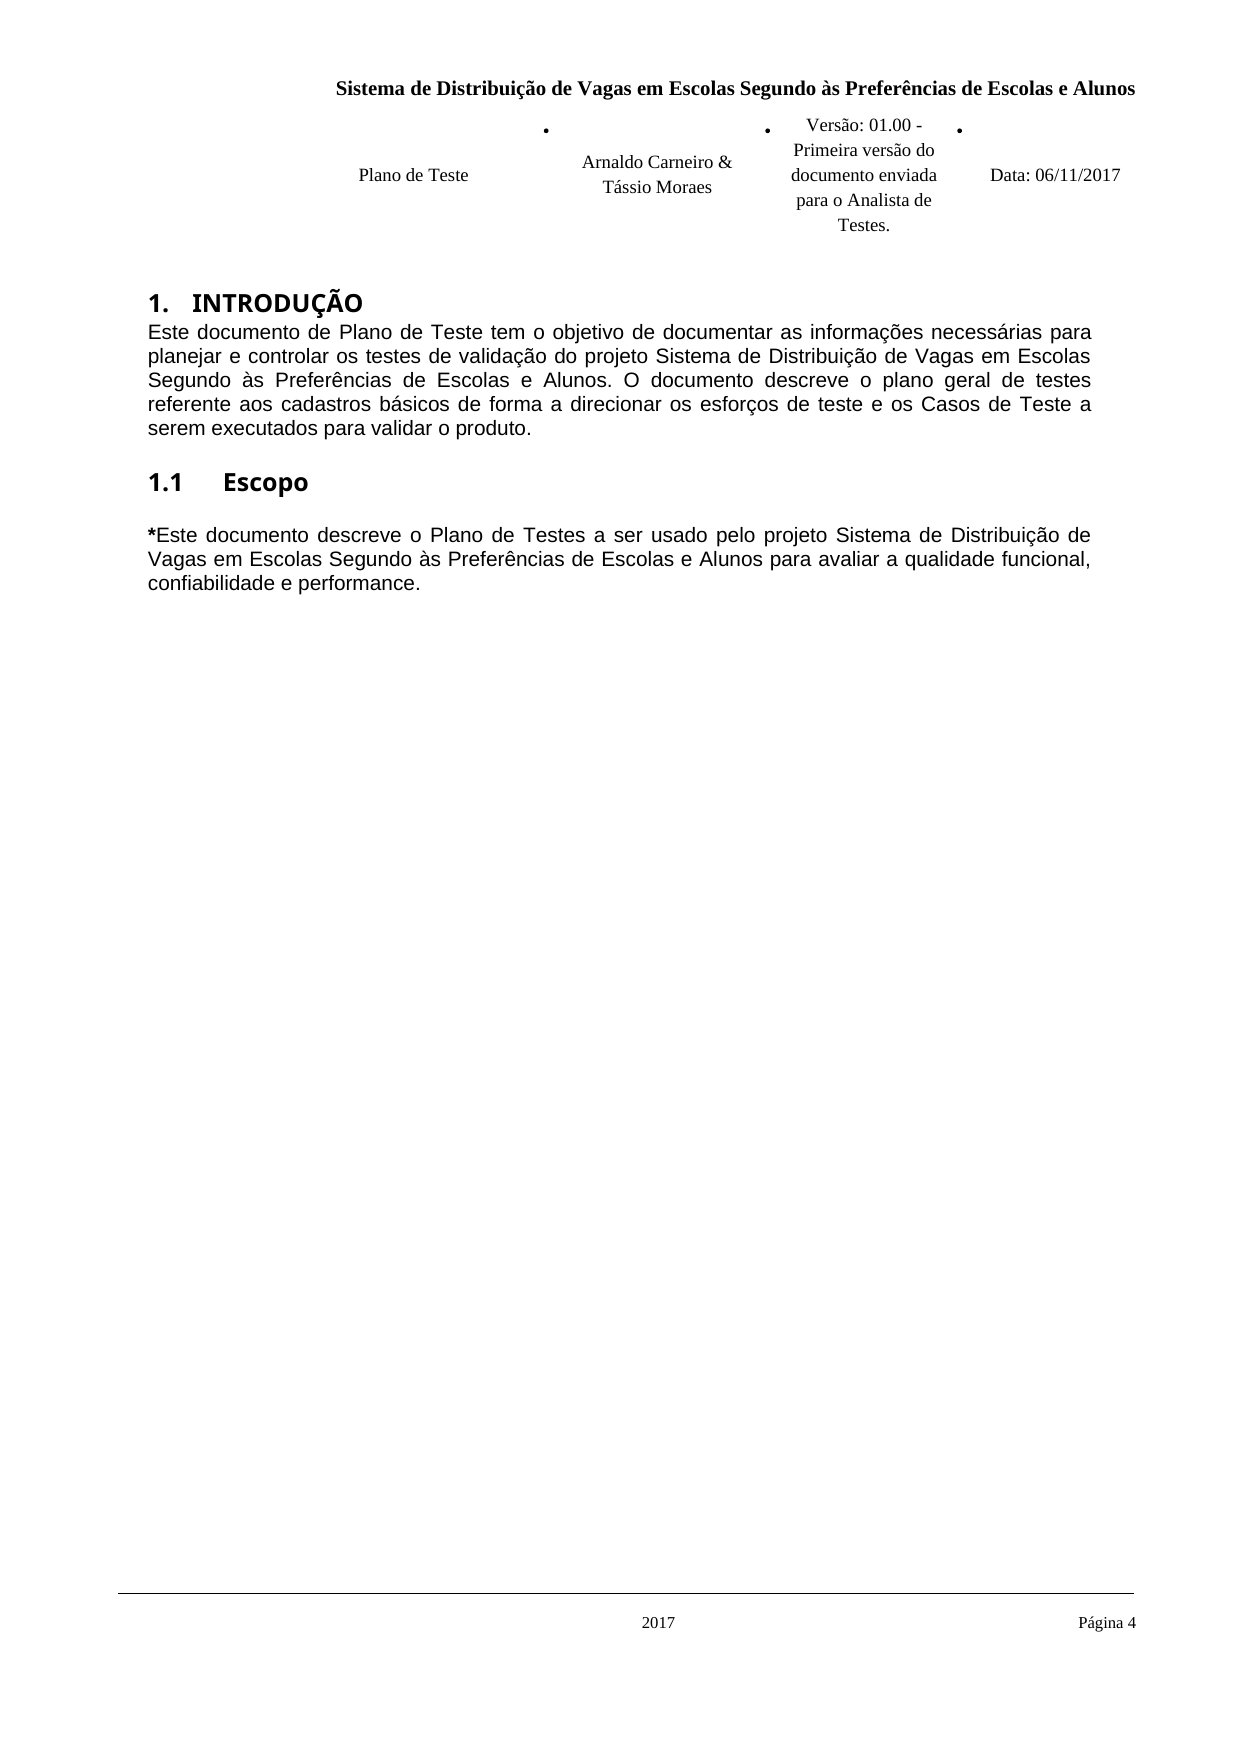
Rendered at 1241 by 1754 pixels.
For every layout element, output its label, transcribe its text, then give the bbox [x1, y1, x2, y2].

subtitle INTRODUÇÃO [148, 285, 1092, 319]
text Este documento de Plano de Teste tem o objetivo de documentar as informações necessárias para planejar e controlar os testes de validação do projeto Sistema de Distribuição de Vagas em Escolas Segundo às Preferências de Escolas e Alunos. O documento descreve o plano geral de testes referente aos cadastros básicos de forma a direcionar os esforços de teste e os Casos de Teste a serem executados para validar o produto. [148, 319, 1092, 439]
text *Este documento descreve o Plano de Testes a ser usado pelo projeto Sistema de Distribuição de Vagas em Escolas Segundo às Preferências de Escolas e Alunos para avaliar a qualidade funcional, confiabilidade e performance. [148, 523, 1092, 595]
subtitle Escopo [148, 464, 1092, 498]
